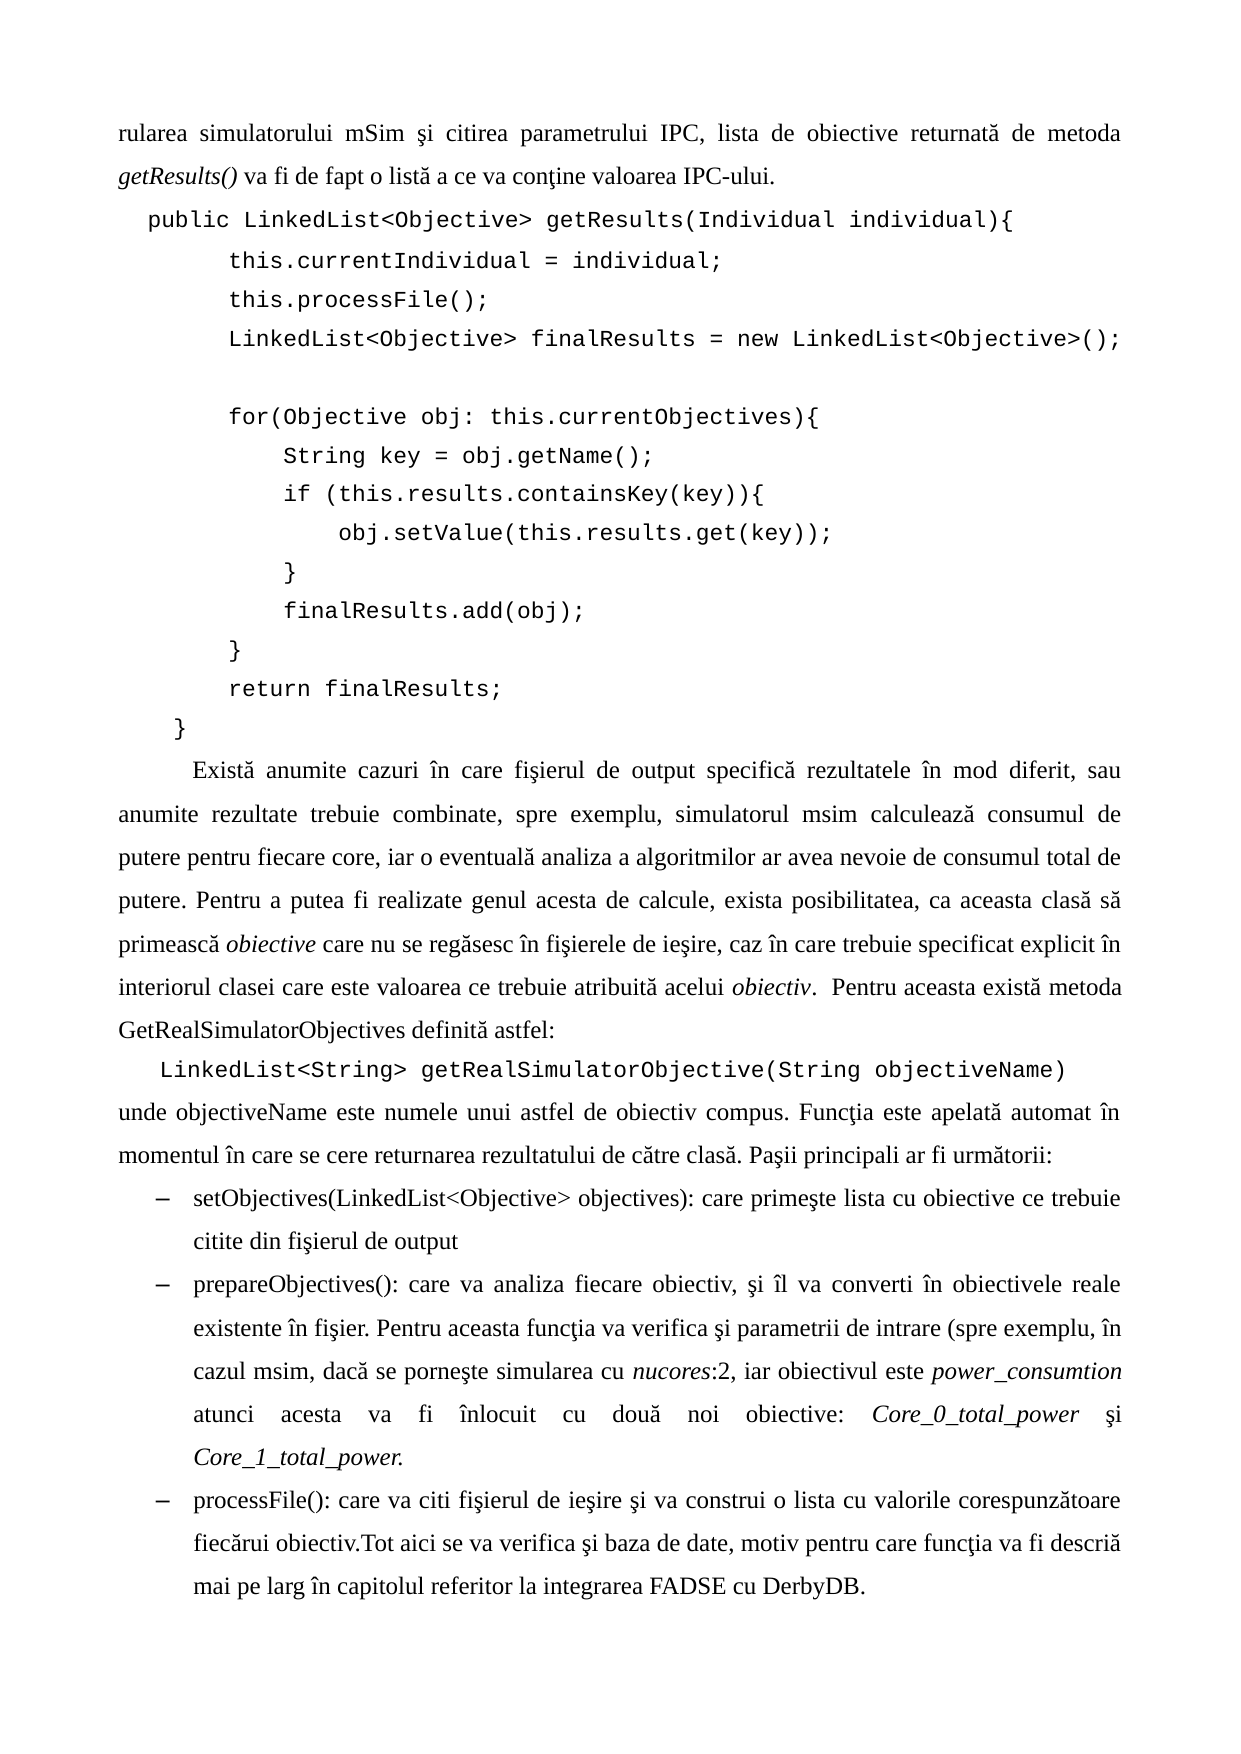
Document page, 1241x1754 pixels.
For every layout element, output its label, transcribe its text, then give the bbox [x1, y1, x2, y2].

text public LinkedList<Objective> getResults(Individual individual){ [118, 204, 1122, 234]
text String key = obj.getName(); [118, 444, 1122, 470]
text } [118, 638, 1122, 664]
list prepareObjectives(): care va analiza fiecare obiectiv, şi îl va converti în obiectivele reale existente în fişier. Pentru aceasta funcţia va verifica şi parametrii de intrare (spre exemplu, în cazul msim, dacă se porneşte simularea cu nucores:2, iar obiectivul este power_consumtion atunci acesta va fi înlocuit cu două noi obiective: Core_0_total_power şi Core_1_total_power. [156, 1269, 1122, 1471]
text obj.setValue(this.results.get(key)); [118, 522, 1122, 548]
text } [118, 716, 1122, 742]
text } [118, 561, 1122, 586]
list processFile(): care va citi fişierul de ieşire şi va construi o lista cu valorile corespunzătoare fiecărui obiectiv.Tot aici se va verifica şi baza de date, motiv pentru care funcţia va fi descriă mai pe larg în capitolul referitor la integrarea FADSE cu DerbyDB. [156, 1485, 1122, 1600]
list setObjectives(LinkedList<Objective> objectives): care primeşte lista cu obiective ce trebuie citite din fişierul de output [156, 1183, 1122, 1255]
text this.currentIndividual = individual; [118, 250, 1122, 276]
text rularea simulatorului mSim şi citirea parametrului IPC, lista de obiective returnată de metoda getResults() va fi de fapt o listă a ce va conţine valoarea IPC-ului. [118, 118, 1122, 190]
text unde objectiveName este numele unui astfel de obiectiv compus. Funcţia este apelată automat în momentul în care se cere returnarea rezultatului de către clasă. Paşii principali ar fi următorii: [118, 1097, 1122, 1169]
text LinkedList<Objective> finalResults = new LinkedList<Objective>(); [118, 327, 1122, 353]
text LinkedList<String> getRealSimulatorObjective(String objectiveName) [118, 1058, 1122, 1084]
text Există anumite cazuri în care fişierul de output specifică rezultatele în mod diferit, sau anumite rezultate trebuie combinate, spre exemplu, simulatorul msim calculează consumul de putere pentru fiecare core, iar o eventuală analiza a algoritmilor ar avea nevoie de consumul total de putere. Pentru a putea fi realizate genul acesta de calcule, exista posibilitatea, ca aceasta clasă să primească obiective care nu se regăsesc în fişierele de ieşire, caz în care trebuie specificat explicit în interiorul clasei care este valoarea ce trebuie atribuită acelui obiectiv. Pentru aceasta există metoda GetRealSimulatorObjectives definită astfel: [118, 755, 1122, 1044]
text return finalResults; [118, 677, 1122, 703]
text finalResults.add(obj); [118, 599, 1122, 625]
text for(Objective obj: this.currentObjectives){ [118, 405, 1122, 431]
text this.processFile(); [118, 288, 1122, 314]
text if (this.results.containsKey(key)){ [118, 483, 1122, 509]
